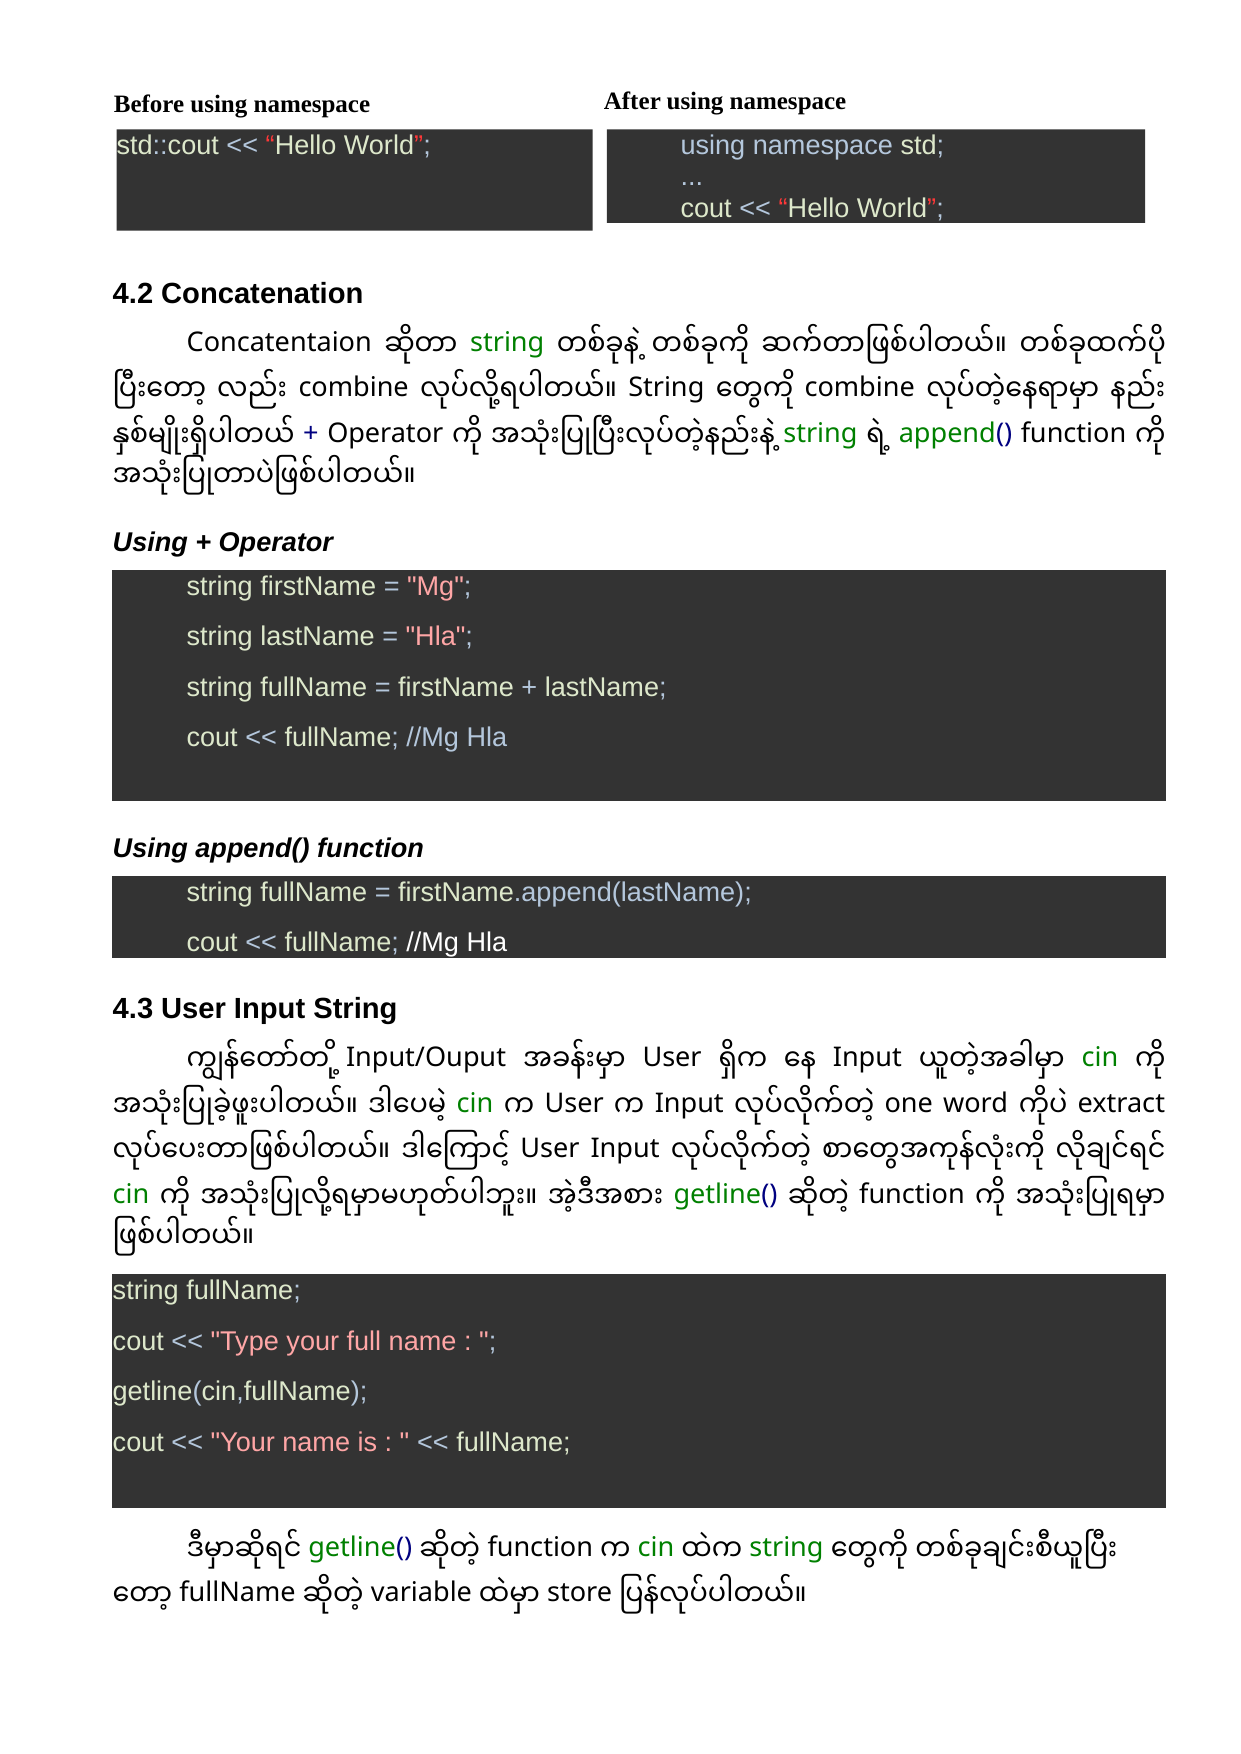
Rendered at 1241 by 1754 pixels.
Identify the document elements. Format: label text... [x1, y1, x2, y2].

text cout << "Type your full name : "; [112, 1325, 1166, 1356]
text string fullName; [112, 1274, 1166, 1306]
text Concatentaion ဆိုတာ string တစ်ခုနဲ့ တစ်ခုကို ဆက်တာဖြစ်ပါတယ်။ တစ်ခုထက်ပိုပြီးတော့ လည်း combine လုပ်လို့ရပါတယ်။ String တွေကို combine လုပ်တဲ့နေရာမှာ နည်းနှစ်မျိုးရှိပါတယ် + Operator ကို အသုံးပြုပြီးလုပ်တဲ့နည်းနဲ့ string ရဲ့ append() function ကို အသုံးပြုတာပဲဖြစ်ပါတယ်။ [112, 322, 1166, 494]
text getline(cin,fullName); [112, 1375, 1166, 1407]
text string firstName = "Mg"; [112, 570, 1166, 601]
subtitle Using append() function [112, 832, 1166, 863]
subtitle 4.2 Concatenation [112, 75, 1166, 310]
text ကျွန်တော်တို့ Input/Ouput အခန်းမှာ User ရှိက နေ Input ယူတဲ့အခါမှာ cin ကို အသုံးပြုခဲ့ဖူးပါတယ်။ ဒါပေမဲ့ cin က User က Input လုပ်လိုက်တဲ့ one word ကိုပဲ extract လုပ်ပေးတာဖြစ်ပါတယ်။ ဒါကြောင့် User Input လုပ်လိုက်တဲ့ စာတွေအကုန်လုံးကို လိုချင်ရင် cin ကို အသုံးပြုလို့ရမှာမဟုတ်ပါဘူး။ အဲ့ဒီအစား getline() ဆိုတဲ့ function ကို အသုံးပြုရမှာဖြစ်ပါတယ်။ [112, 1037, 1166, 1254]
subtitle 4.3 User Input String [112, 991, 1166, 1025]
text string fullName = firstName.append(lastName); [112, 876, 1166, 907]
text ဒီမှာဆိုရင် getline() ဆိုတဲ့ function က cin ထဲက string တွေကို တစ်ခုချင်းစီယူပြီးတော့ fullName ဆိုတဲ့ variable ထဲမှာ store ပြန်လုပ်ပါတယ်။ [112, 1527, 1166, 1612]
text string fullName = firstName + lastName; [112, 671, 1166, 702]
text cout << "Your name is : " << fullName; [112, 1426, 1166, 1457]
text cout << fullName; //Mg Hla [112, 926, 1166, 958]
subtitle Using + Operator [112, 526, 1166, 557]
text cout << fullName; //Mg Hla [112, 721, 1166, 753]
text string lastName = "Hla"; [112, 620, 1166, 652]
